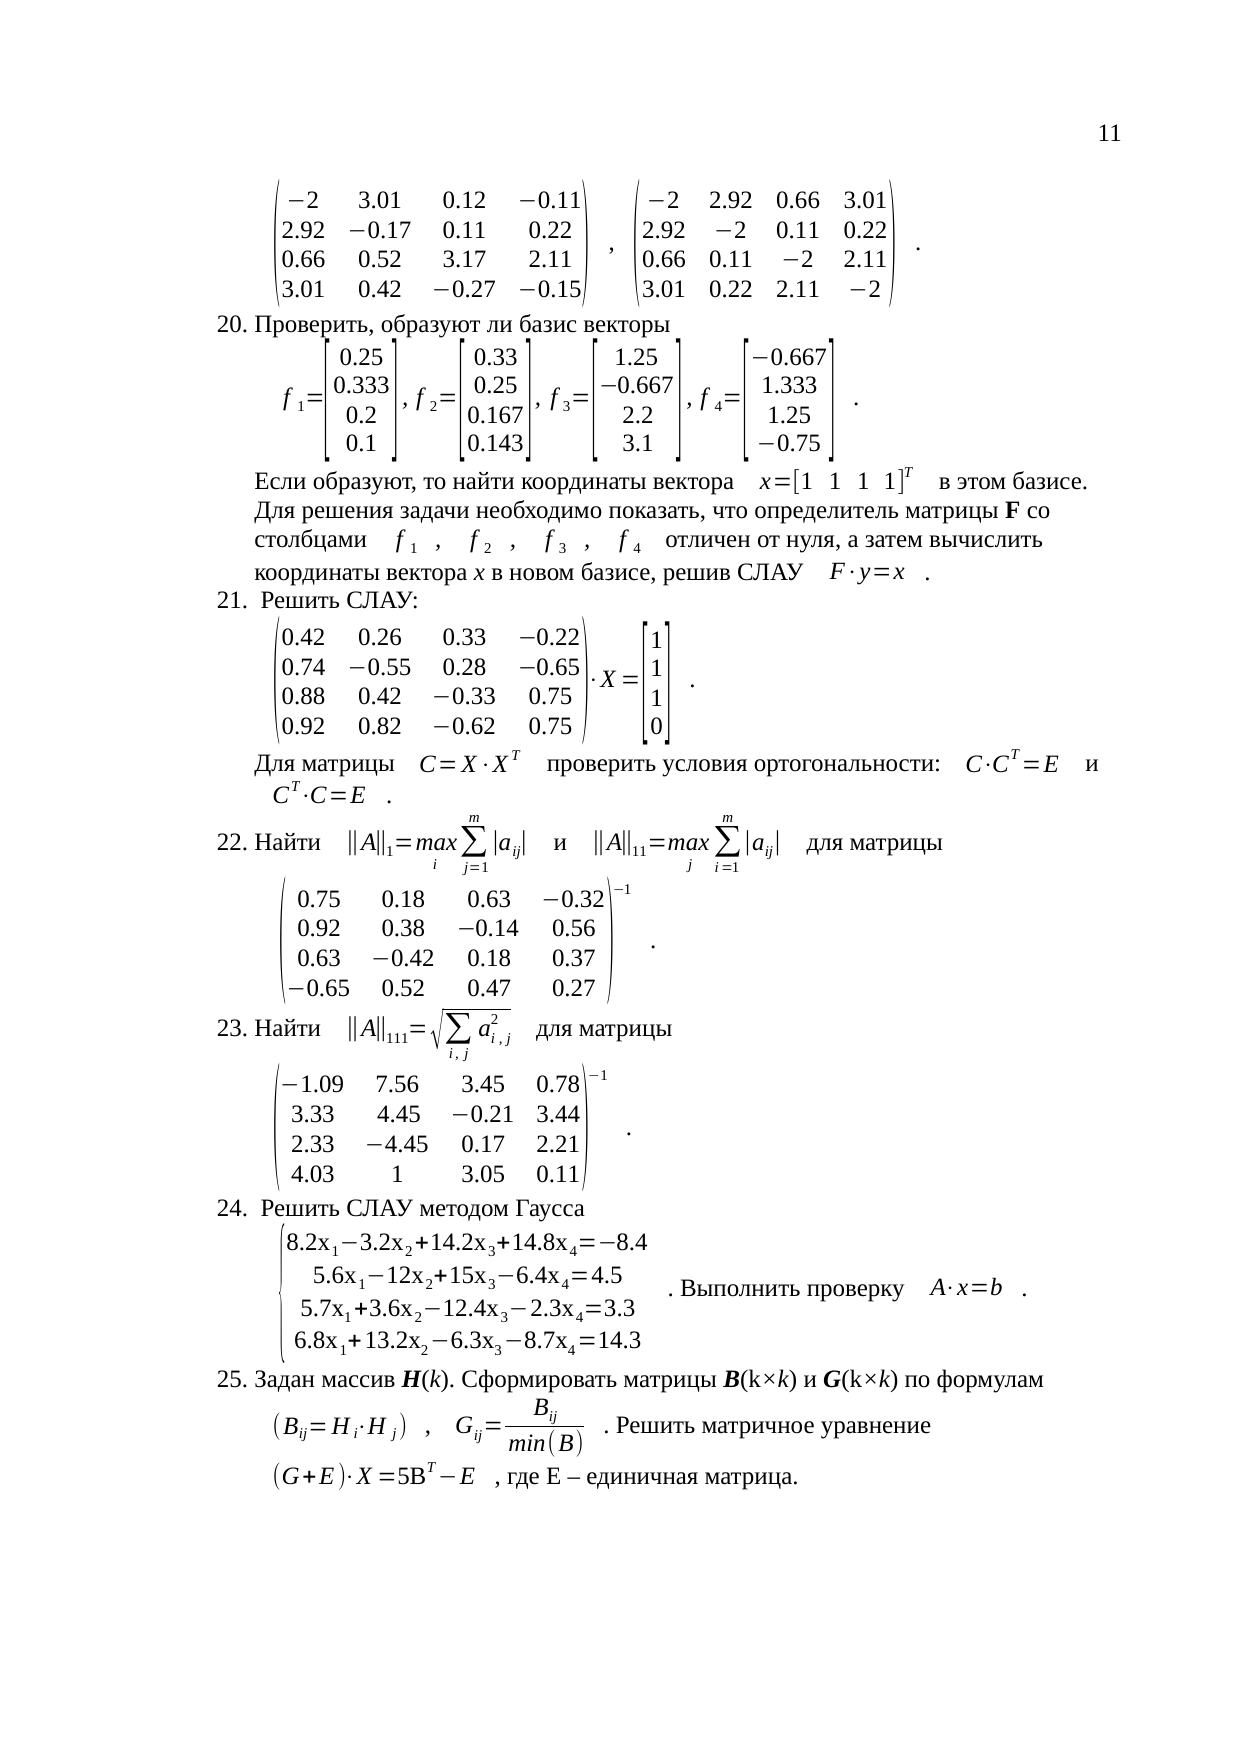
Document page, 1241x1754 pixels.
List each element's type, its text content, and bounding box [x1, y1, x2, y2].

list Решить СЛАУ методом Гаусса [217, 1193, 1121, 1222]
list . [217, 338, 1121, 463]
list . Выполнить проверку . [217, 1222, 1121, 1364]
list . [217, 1062, 1121, 1193]
list Задан массив H(k). Сформировать матрицы B(k×k) и G(k×k) по формулам [217, 1364, 1121, 1393]
list Найти и для матрицы [217, 808, 1121, 876]
list Для матрицы проверить условия ортогональности: и . [217, 746, 1121, 808]
list , . Решить матричное уравнение , где Е – единичная матрица. [217, 1393, 1121, 1491]
list Решить СЛАУ: [217, 585, 1121, 614]
list . [217, 876, 1121, 1007]
list Найти для матрицы [217, 1007, 1121, 1062]
list ,. [217, 177, 1121, 309]
list Проверить, образуют ли базис векторы [217, 309, 1121, 338]
list Если образуют, то найти координаты вектора в этом базисе. Для решения задачи необходимо показать, что определитель матрицы F со столбцами , , , отличен от нуля, а затем вычислить координаты вектора x в новом базисе, решив СЛАУ . [217, 463, 1121, 585]
list . [217, 614, 1121, 746]
